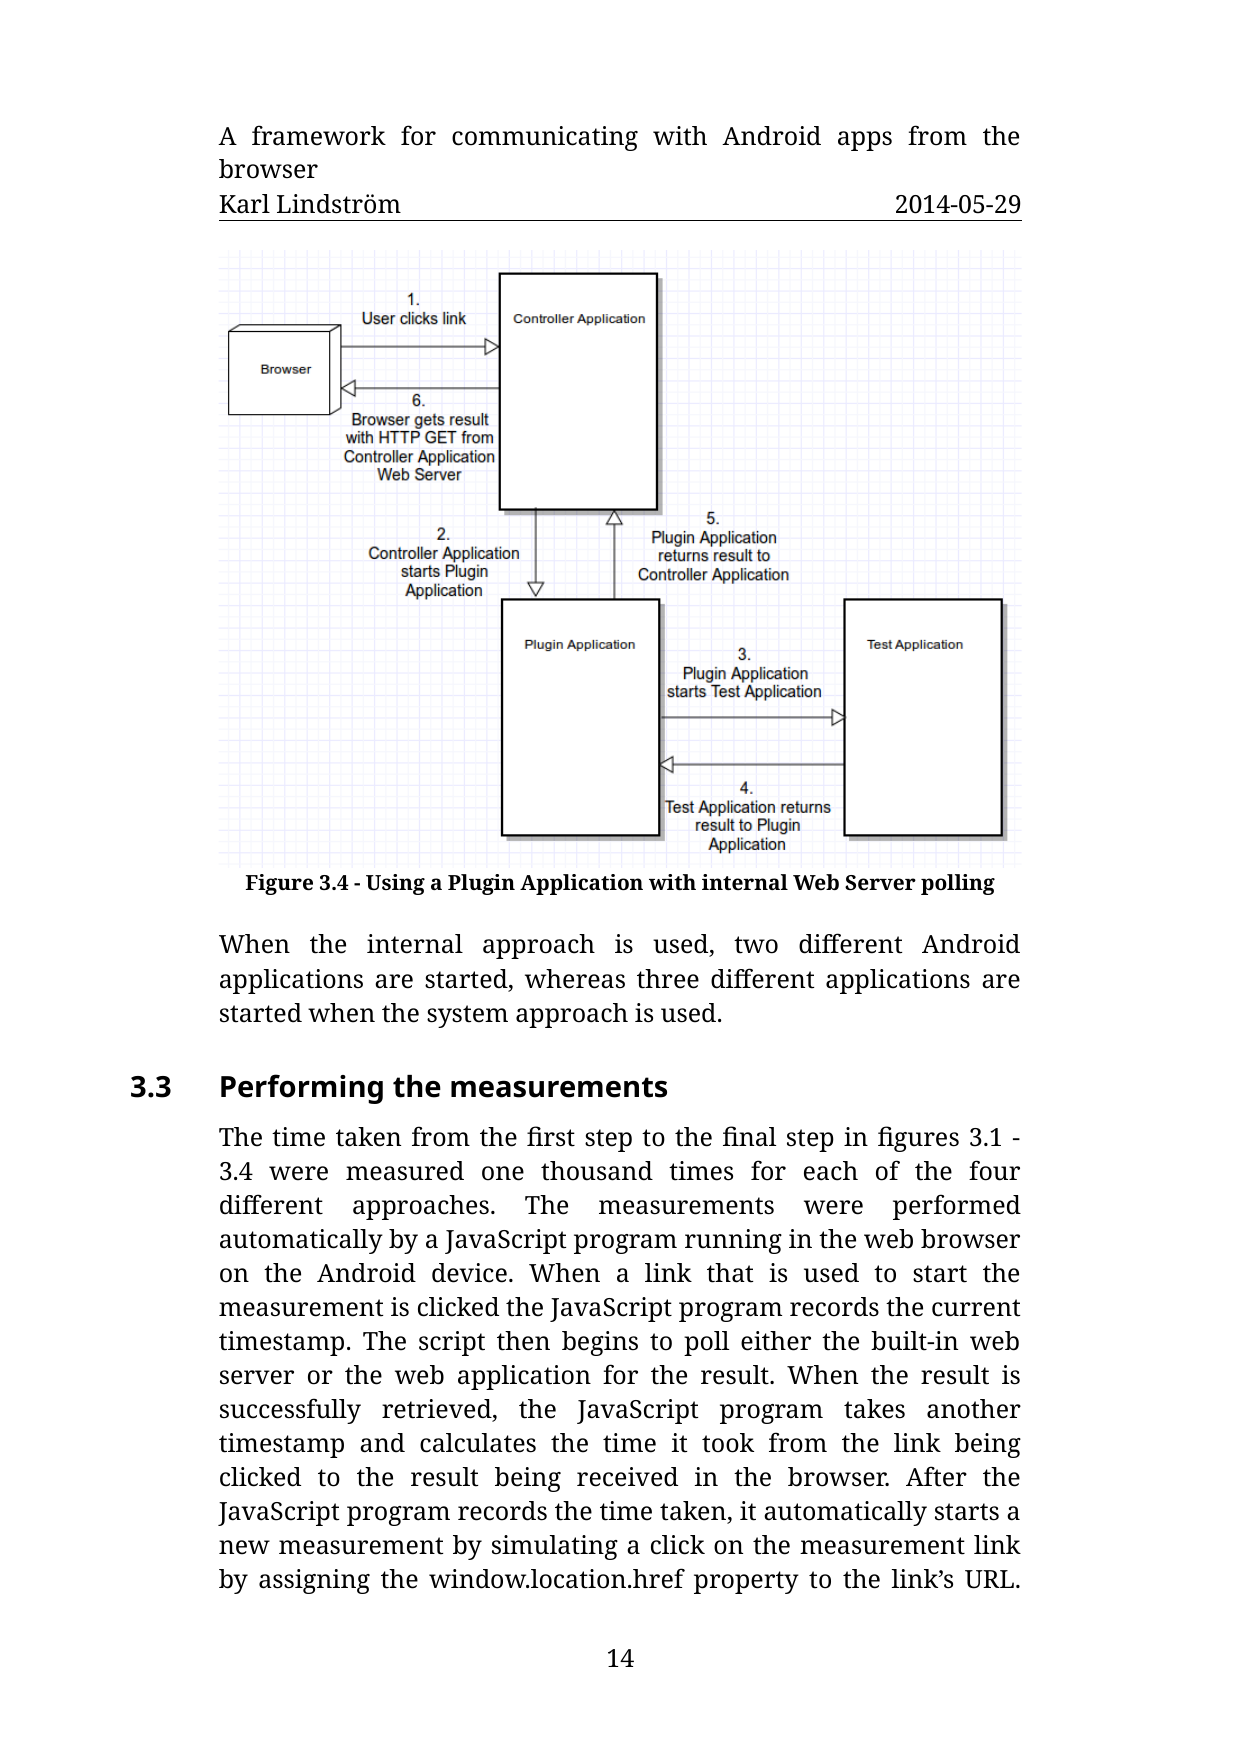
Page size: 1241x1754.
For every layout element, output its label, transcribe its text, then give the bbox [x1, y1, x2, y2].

text When the internal approach is used, two different Android applications are started, whereas three different applications are started when the system approach is used. [218, 927, 1022, 1029]
subtitle Performing the measurements [130, 1067, 1022, 1106]
text The time taken from the first step to the final step in figures 3.1 - 3.4 were measured one thousand times for each of the four different approaches. The measurements were performed automatically by a JavaScript program running in the web browser on the Android device. When a link that is used to start the measurement is clicked the JavaScript program records the current timestamp. The script then begins to poll either the built-in web server or the web application for the result. When the result is successfully retrieved, the JavaScript program takes another timestamp and calculates the time it took from the link being clicked to the result being received in the browser. After the JavaScript program records the time taken, it automatically starts a new measurement by simulating a click on the measurement link by assigning the window.location.href property to the link’s URL. [218, 1119, 1022, 1596]
text Figure 3.4 - Using a Plugin Application with internal Web Server polling [218, 868, 1022, 896]
picture [218, 250, 1022, 868]
